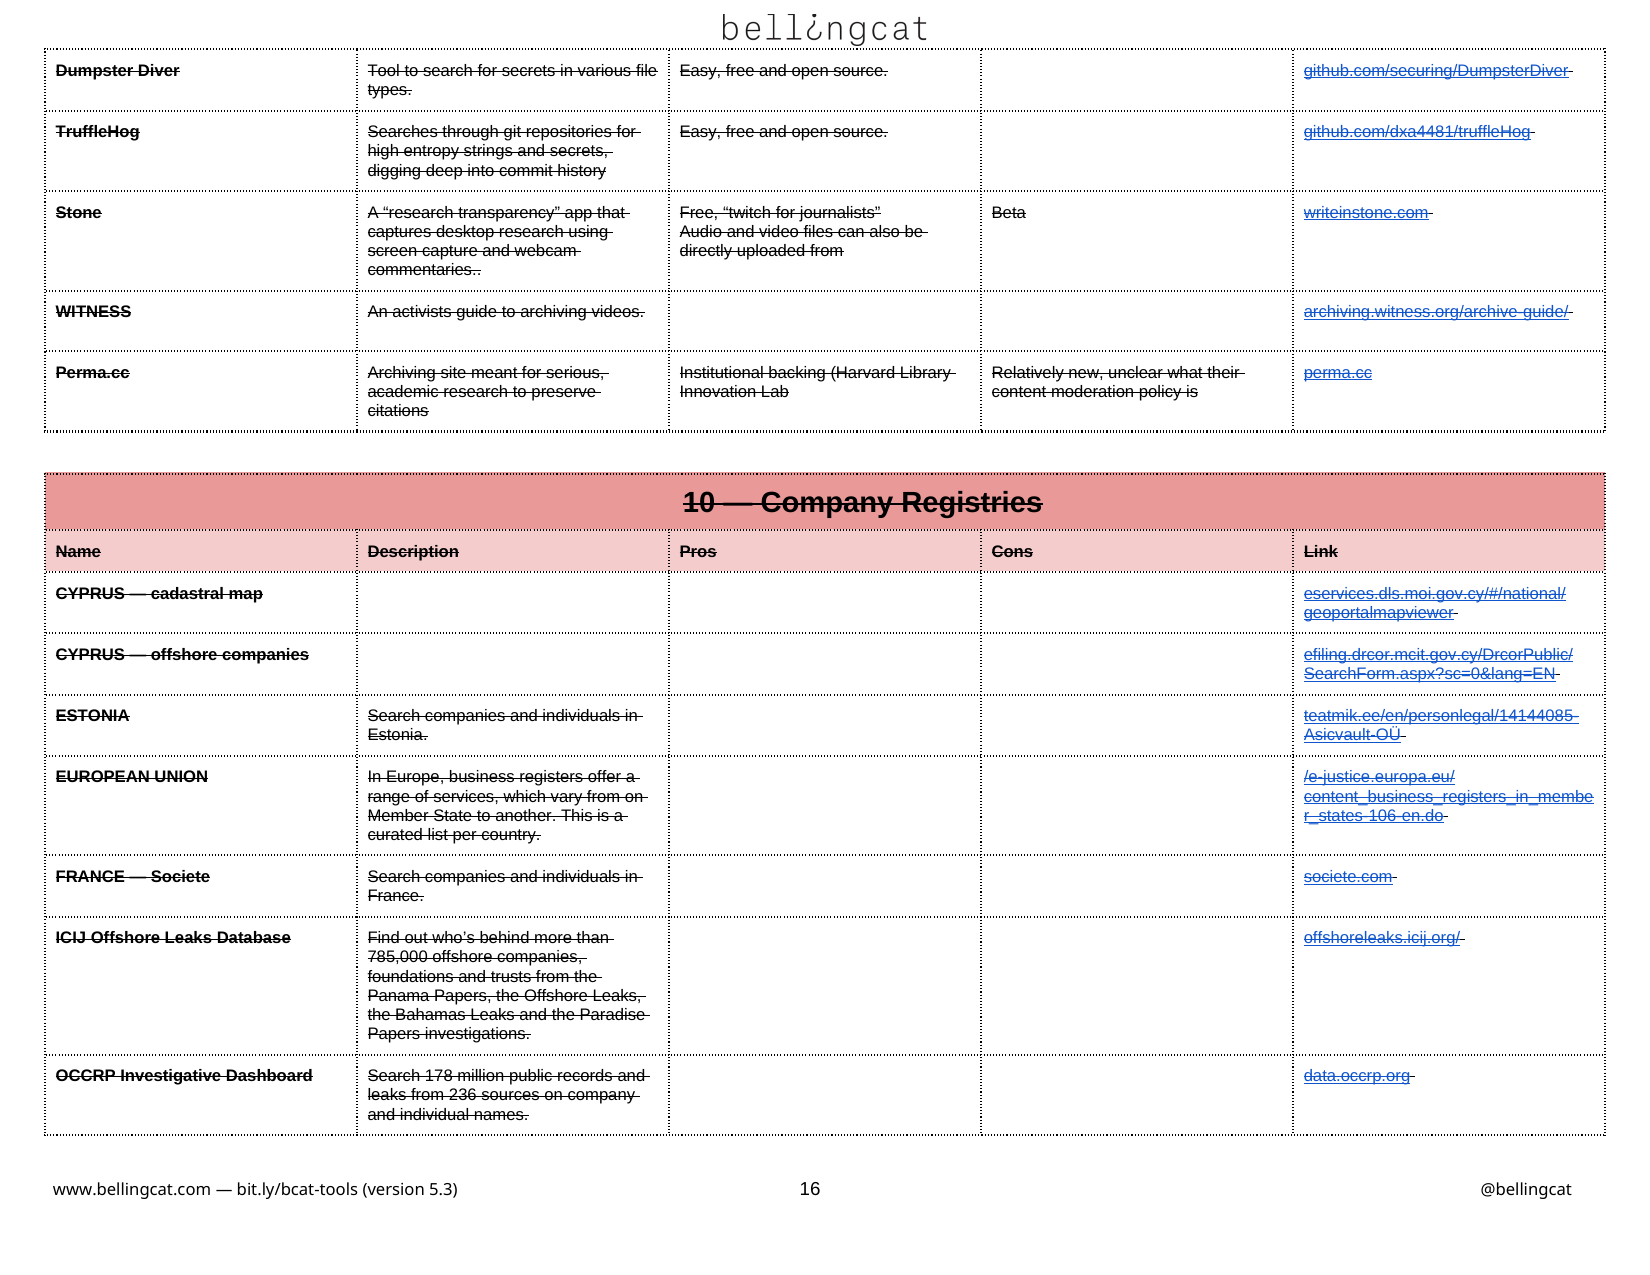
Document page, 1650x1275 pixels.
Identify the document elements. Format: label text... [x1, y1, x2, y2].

table_cell A “research transparency” app that captures desktop research using screen capture and webcam commentaries.. [357, 190, 669, 289]
table_cell CYPRUS — cadastral map [45, 571, 357, 632]
table_cell Search 178 million public records and leaks from 236 sources on company and individual names. [357, 1054, 669, 1134]
table_cell Name [45, 529, 357, 571]
table_cell [669, 571, 981, 632]
table_cell Tool to search for secrets in various file types. [357, 48, 669, 109]
table_cell FRANCE — Societe [45, 854, 357, 916]
table_cell Perma.cc [45, 350, 357, 430]
table_cell CYPRUS — offshore companies [45, 632, 357, 693]
table_cell An activists guide to archiving videos. [357, 290, 669, 350]
table_cell In Europe, business registers offer a range of services, which vary from on Member State to another. This is a curated list per country. [357, 755, 669, 854]
table_header 10 — Company Registries [45, 472, 1605, 529]
table_cell Search companies and individuals in Estonia. [357, 694, 669, 755]
table_cell Free, “twitch for journalists” Audio and video files can also be directly uploaded from [669, 190, 981, 289]
table_cell [981, 755, 1293, 854]
table_cell Relatively new, unclear what their content moderation policy is [981, 350, 1293, 430]
table_cell [669, 755, 981, 854]
table_cell Pros [669, 529, 981, 571]
table_cell Easy, free and open source. [669, 48, 981, 109]
table_cell [981, 632, 1293, 693]
table_cell Institutional backing (Harvard Library Innovation Lab [669, 350, 981, 430]
picture [723, 14, 927, 46]
table_cell [357, 632, 669, 693]
table_cell [981, 110, 1293, 190]
table_cell societe.com [1293, 854, 1605, 916]
table_cell data.occrp.org [1293, 1054, 1605, 1134]
table_cell [669, 632, 981, 693]
table_cell efiling.drcor.mcit.gov.cy/DrcorPublic/SearchForm.aspx?sc=0&lang=EN [1293, 632, 1605, 693]
table_cell ESTONIA [45, 694, 357, 755]
table_cell Beta [981, 190, 1293, 289]
table_cell [357, 571, 669, 632]
table_cell writeinstone.com [1293, 190, 1605, 289]
table_cell WITNESS [45, 290, 357, 350]
table_cell [981, 571, 1293, 632]
table_cell Easy, free and open source. [669, 110, 981, 190]
table_cell perma.cc [1293, 350, 1605, 430]
table_cell Find out who’s behind more than 785,000 offshore companies, foundations and trusts from the Panama Papers, the Offshore Leaks, the Bahamas Leaks and the Paradise Papers investigations. [357, 916, 669, 1053]
table_cell github.com/securing/DumpsterDiver [1293, 48, 1605, 109]
table_cell teatmik.ee/en/personlegal/14144085-Asicvault-OÜ [1293, 694, 1605, 755]
table_cell Dumpster Diver [45, 48, 357, 109]
table_cell archiving.witness.org/archive-guide/ [1293, 290, 1605, 350]
table_cell [981, 694, 1293, 755]
table_cell TruffleHog [45, 110, 357, 190]
table_cell [981, 1054, 1293, 1134]
table_cell Cons [981, 529, 1293, 571]
table_cell [981, 916, 1293, 1053]
table_cell Searches through git repositories for high entropy strings and secrets, digging deep into commit history [357, 110, 669, 190]
table_cell eservices.dls.moi.gov.cy/#/national/geoportalmapviewer [1293, 571, 1605, 632]
table_cell Stone [45, 190, 357, 289]
table_cell Archiving site meant for serious, academic research to preserve citations [357, 350, 669, 430]
table_cell [669, 916, 981, 1053]
table_cell [669, 290, 981, 350]
table_cell [669, 694, 981, 755]
table_cell OCCRP Investigative Dashboard [45, 1054, 357, 1134]
table_cell [981, 854, 1293, 916]
table_cell ICIJ Offshore Leaks Database [45, 916, 357, 1053]
table_cell /e-justice.europa.eu/content_business_registers_in_member_states-106-en.do [1293, 755, 1605, 854]
table_cell Search companies and individuals in France. [357, 854, 669, 916]
table_cell EUROPEAN UNION [45, 755, 357, 854]
table_cell [981, 48, 1293, 109]
table_cell github.com/dxa4481/truffleHog [1293, 110, 1605, 190]
table_cell [669, 1054, 981, 1134]
table_cell offshoreleaks.icij.org/ [1293, 916, 1605, 1053]
table_cell Link [1293, 529, 1605, 571]
table_cell [981, 290, 1293, 350]
table_cell [669, 854, 981, 916]
table_cell Description [357, 529, 669, 571]
